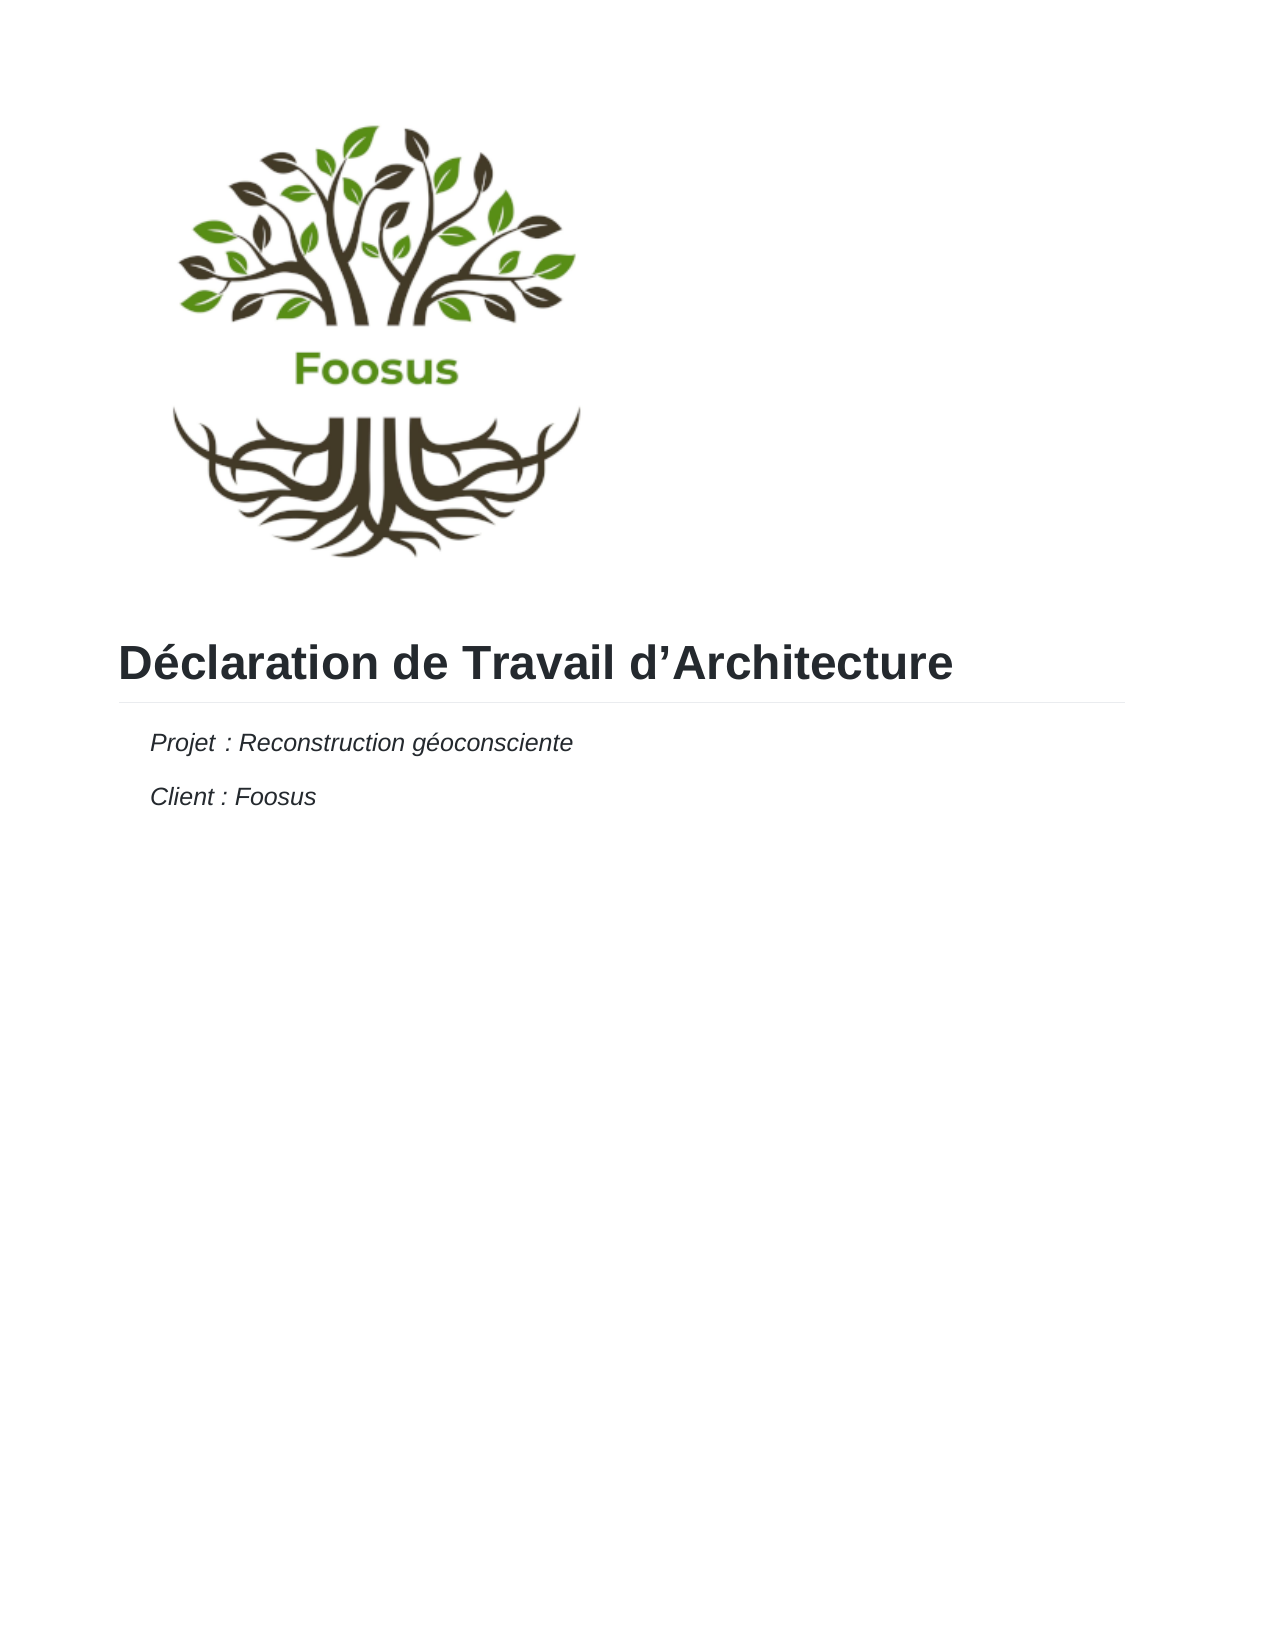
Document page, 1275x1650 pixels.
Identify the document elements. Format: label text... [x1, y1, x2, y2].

text Projet : Reconstruction géoconsciente [150, 728, 1125, 757]
subtitle Déclaration de Travail d’Architecture [119, 634, 1125, 702]
text Client : Foosus [150, 782, 1125, 811]
